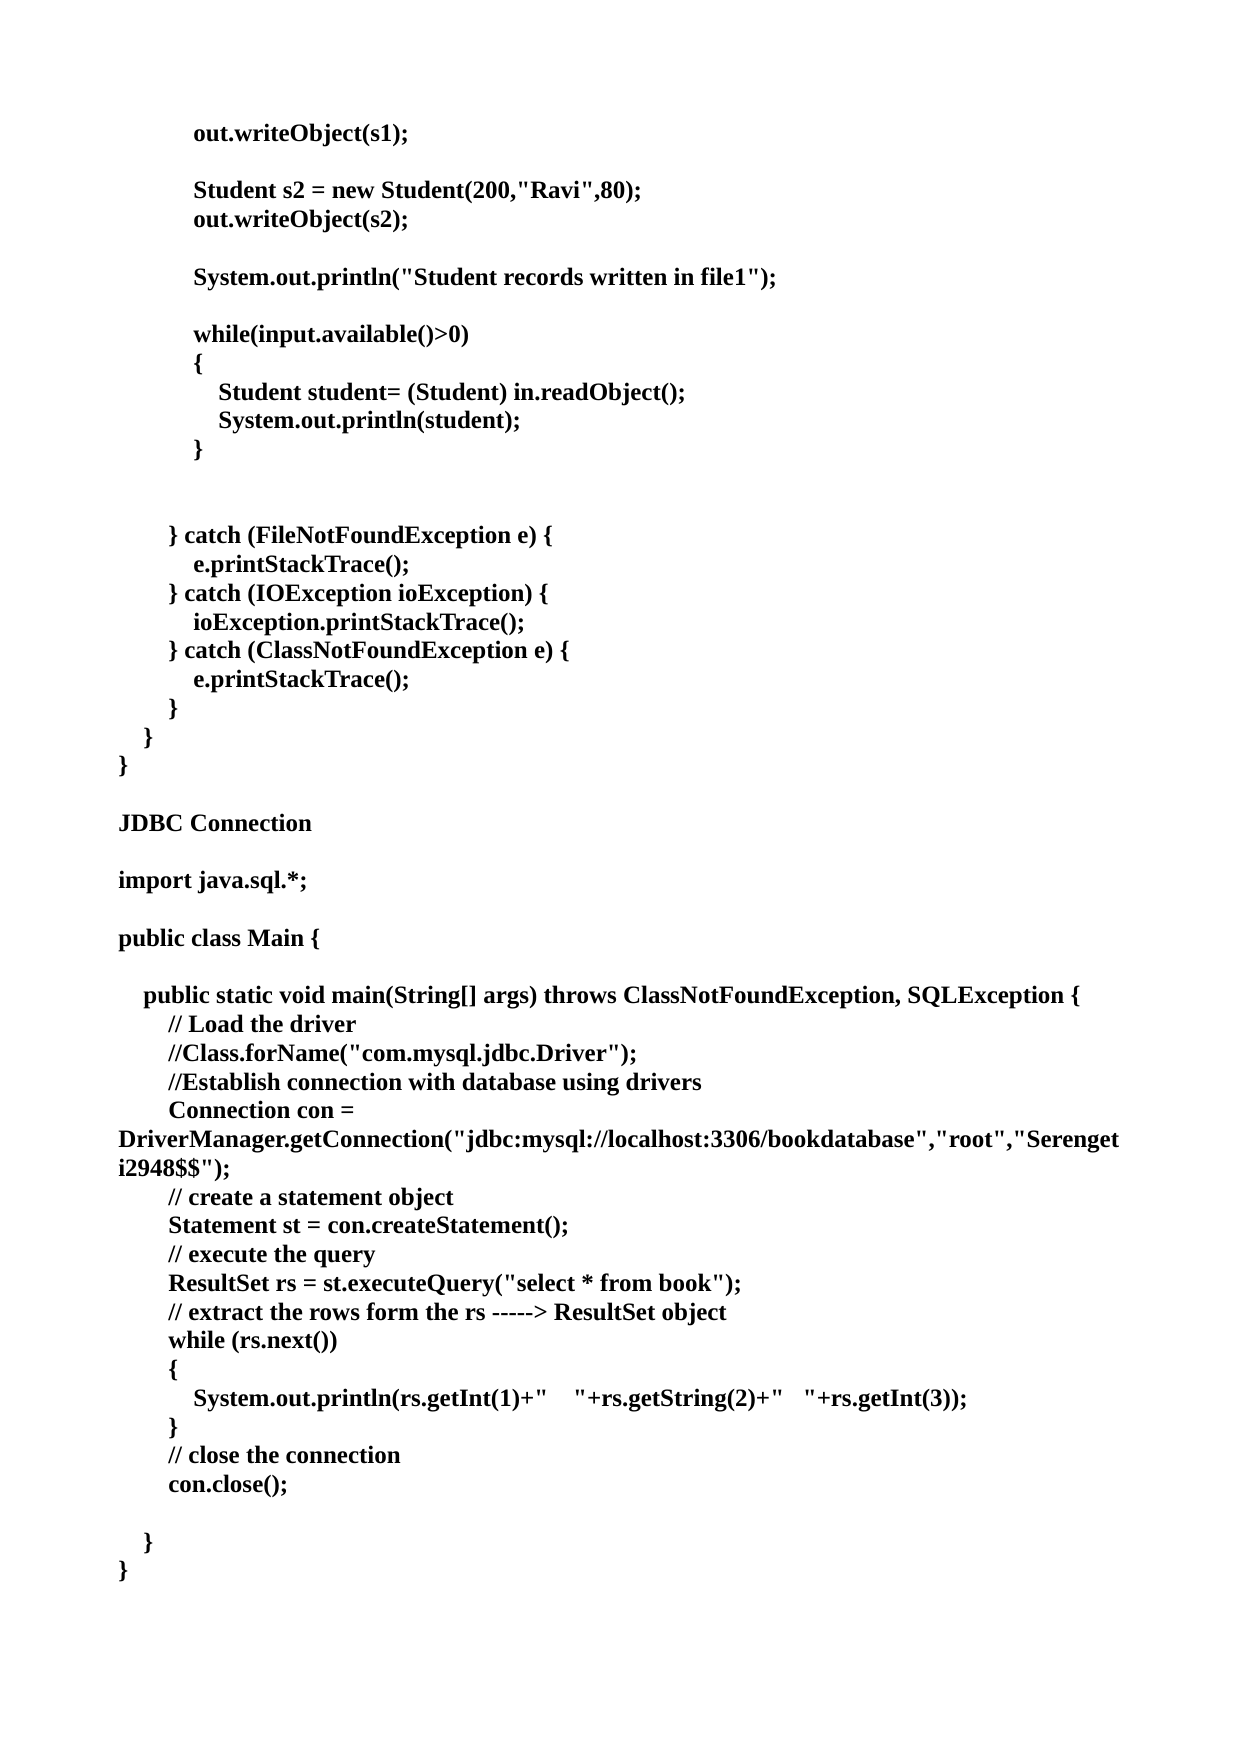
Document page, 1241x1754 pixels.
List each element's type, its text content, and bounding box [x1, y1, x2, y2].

text } catch (ClassNotFoundException e) { [118, 636, 1122, 664]
text while (rs.next()) [118, 1326, 1122, 1354]
text System.out.println(student); [118, 406, 1122, 434]
text } [118, 1412, 1122, 1441]
text public static void main(String[] args) throws ClassNotFoundException, SQLException { [118, 981, 1122, 1009]
text Statement st = con.createStatement(); [118, 1211, 1122, 1239]
text System.out.println("Student records written in file1"); [118, 262, 1122, 291]
text Student s2 = new Student(200,"Ravi",80); [118, 176, 1122, 204]
text Student student= (Student) in.readObject(); [118, 377, 1122, 406]
text while(input.available()>0) [118, 319, 1122, 348]
text System.out.println(rs.getInt(1)+" "+rs.getString(2)+" "+rs.getInt(3)); [118, 1383, 1122, 1412]
text out.writeObject(s1); [118, 118, 1122, 147]
text e.printStackTrace(); [118, 664, 1122, 693]
text } [118, 693, 1122, 722]
text { [118, 1354, 1122, 1383]
text ioException.printStackTrace(); [118, 607, 1122, 636]
text } [118, 1556, 1122, 1584]
text //Class.forName("com.mysql.jdbc.Driver"); [118, 1038, 1122, 1067]
text // create a statement object [118, 1182, 1122, 1211]
text //Establish connection with database using drivers [118, 1067, 1122, 1096]
text JDBC Connection [118, 808, 1122, 837]
text import java.sql.*; [118, 866, 1122, 894]
text out.writeObject(s2); [118, 204, 1122, 233]
text // extract the rows form the rs -----> ResultSet object [118, 1297, 1122, 1326]
text } [118, 722, 1122, 751]
text e.printStackTrace(); [118, 549, 1122, 578]
text } [118, 434, 1122, 463]
text } [118, 751, 1122, 779]
text public class Main { [118, 923, 1122, 952]
text { [118, 348, 1122, 377]
text con.close(); [118, 1469, 1122, 1498]
text // close the connection [118, 1441, 1122, 1469]
text } catch (FileNotFoundException e) { [118, 521, 1122, 549]
text ResultSet rs = st.executeQuery("select * from book"); [118, 1268, 1122, 1297]
text Connection con = DriverManager.getConnection("jdbc:mysql://localhost:3306/bookdatabase","root","Serengeti2948$$"); [118, 1096, 1122, 1182]
text // execute the query [118, 1239, 1122, 1268]
text // Load the driver [118, 1009, 1122, 1038]
text } catch (IOException ioException) { [118, 578, 1122, 607]
text } [118, 1527, 1122, 1556]
